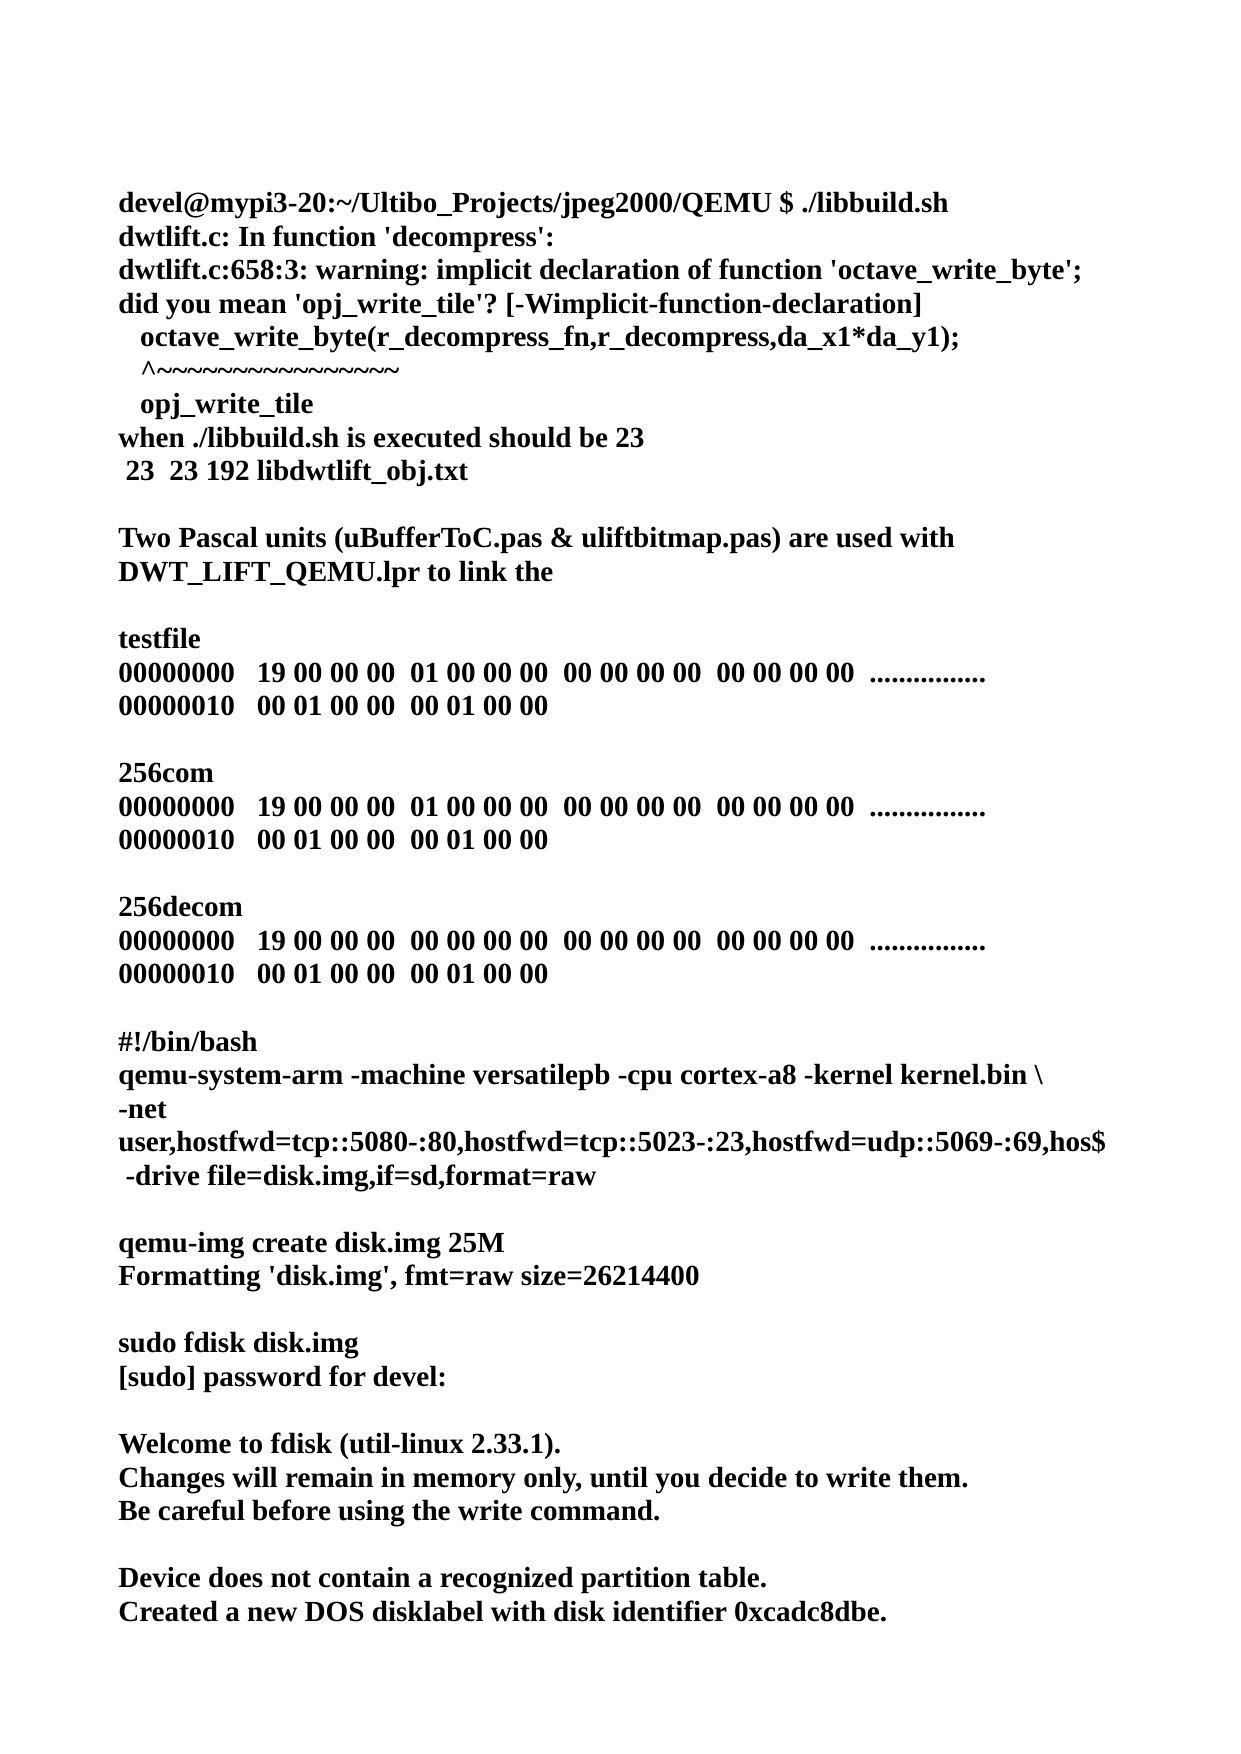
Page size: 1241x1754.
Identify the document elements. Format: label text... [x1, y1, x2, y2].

text Device does not contain a recognized partition table. [118, 1560, 1122, 1594]
text -drive file=disk.img,if=sd,format=raw [118, 1158, 1122, 1191]
text 256decom [118, 889, 1122, 923]
text #!/bin/bash [118, 1024, 1122, 1057]
text Welcome to fdisk (util-linux 2.33.1). [118, 1426, 1122, 1460]
text 00000010 00 01 00 00 00 01 00 00 [118, 822, 1122, 856]
text 23 23 192 libdwtlift_obj.txt [118, 453, 1122, 487]
text sudo fdisk disk.img [118, 1326, 1122, 1359]
text dwtlift.c: In function 'decompress': [118, 219, 1122, 252]
text dwtlift.c:658:3: warning: implicit declaration of function 'octave_write_byte'; did you mean 'opj_write_tile'? [-Wimplicit-function-declaration] [118, 252, 1122, 319]
text opj_write_tile [118, 386, 1122, 420]
text 00000000 19 00 00 00 01 00 00 00 00 00 00 00 00 00 00 00 ................ [118, 655, 1122, 688]
text 00000010 00 01 00 00 00 01 00 00 [118, 957, 1122, 990]
text -net user,hostfwd=tcp::5080-:80,hostfwd=tcp::5023-:23,hostfwd=udp::5069-:69,hos$ [118, 1091, 1122, 1158]
text 00000010 00 01 00 00 00 01 00 00 [118, 688, 1122, 722]
text qemu-img create disk.img 25M [118, 1225, 1122, 1258]
text Formatting 'disk.img', fmt=raw size=26214400 [118, 1258, 1122, 1292]
text [sudo] password for devel: [118, 1359, 1122, 1393]
text devel@mypi3-20:~/Ultibo_Projects/jpeg2000/QEMU $ ./libbuild.sh [118, 185, 1122, 219]
text 00000000 19 00 00 00 00 00 00 00 00 00 00 00 00 00 00 00 ................ [118, 923, 1122, 957]
text qemu-system-arm -machine versatilepb -cpu cortex-a8 -kernel kernel.bin \ [118, 1057, 1122, 1091]
text 256com [118, 755, 1122, 789]
text octave_write_byte(r_decompress_fn,r_decompress,da_x1*da_y1); [118, 319, 1122, 353]
text 00000000 19 00 00 00 01 00 00 00 00 00 00 00 00 00 00 00 ................ [118, 789, 1122, 822]
text when ./libbuild.sh is executed should be 23 [118, 420, 1122, 453]
text Be careful before using the write command. [118, 1493, 1122, 1527]
text testfile [118, 621, 1122, 655]
text ^~~~~~~~~~~~~~~~~ [118, 353, 1122, 386]
text Changes will remain in memory only, until you decide to write them. [118, 1460, 1122, 1493]
text Created a new DOS disklabel with disk identifier 0xcadc8dbe. [118, 1594, 1122, 1627]
text Two Pascal units (uBufferToC.pas & uliftbitmap.pas) are used with DWT_LIFT_QEMU.lpr to link the [118, 521, 1122, 588]
